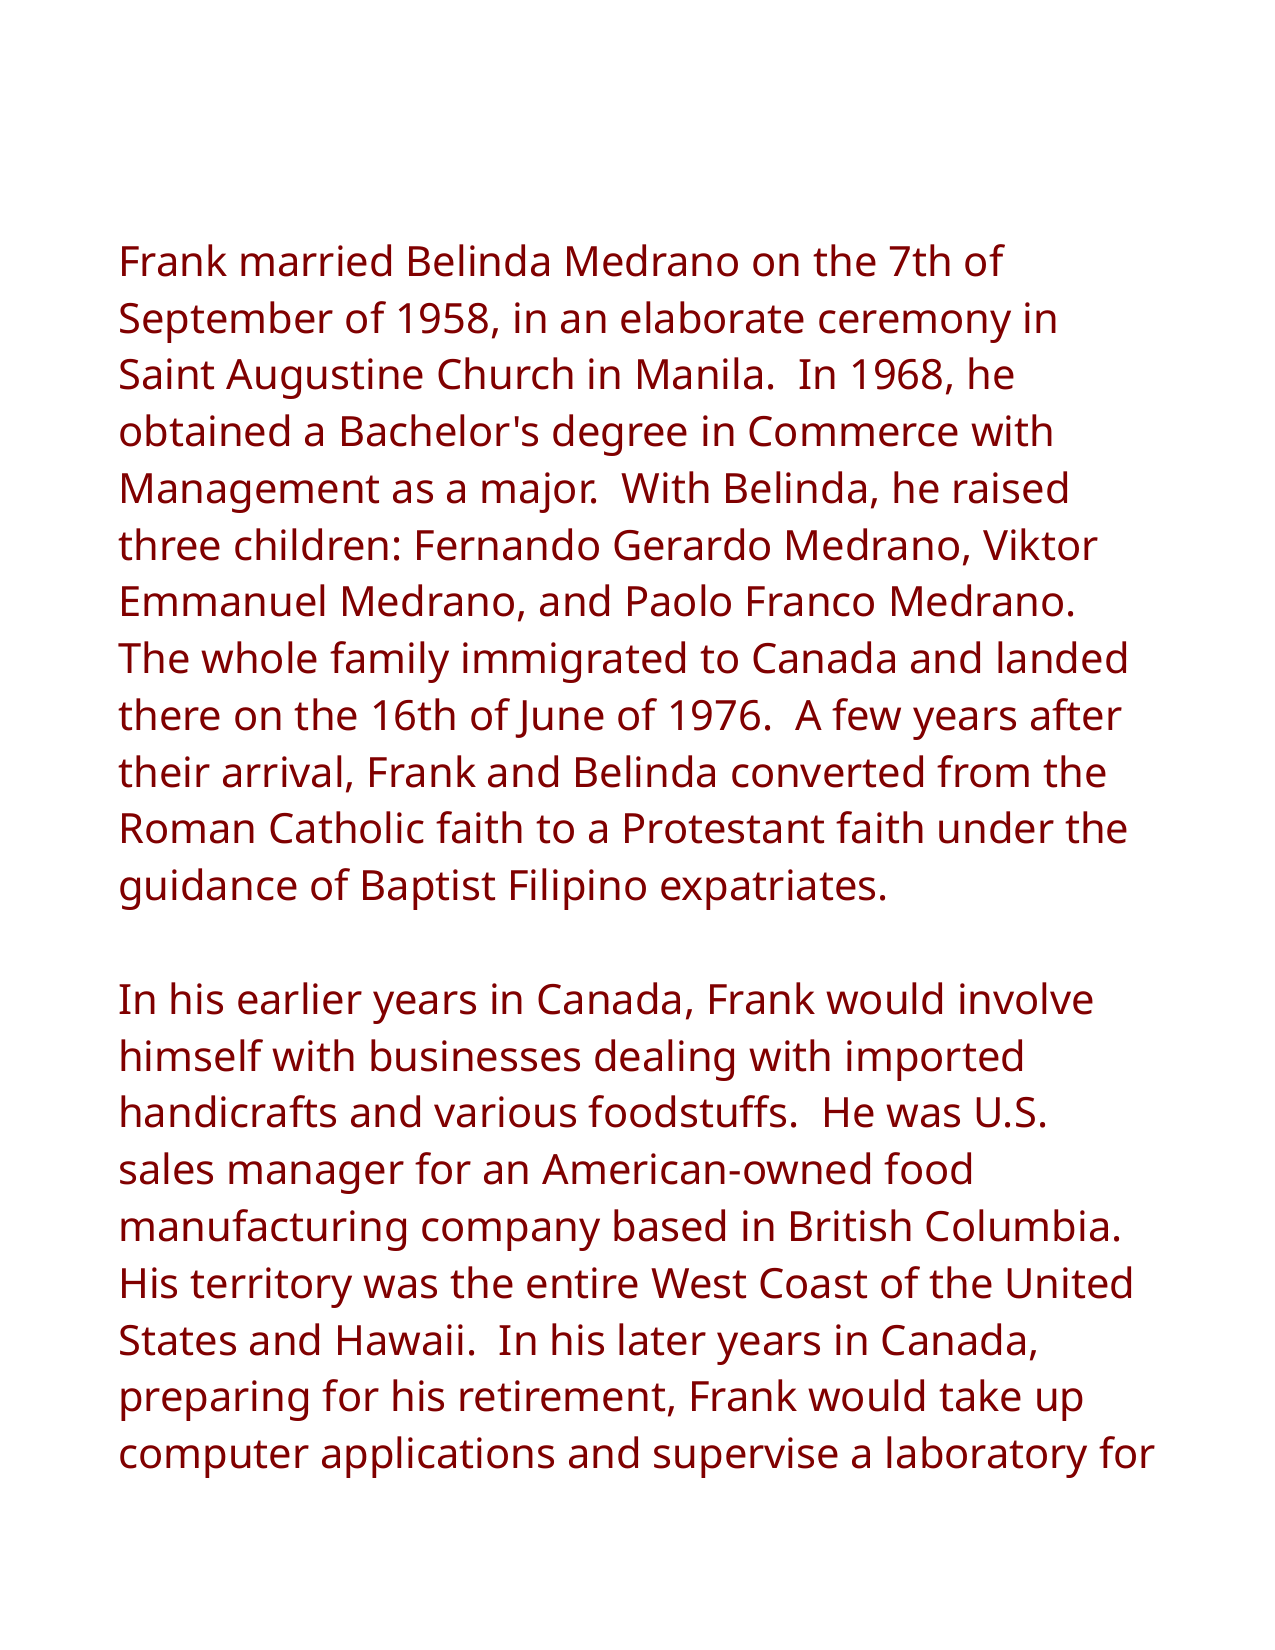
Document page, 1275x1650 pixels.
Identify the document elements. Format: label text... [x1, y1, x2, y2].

text Frank married Belinda Medrano on the 7th of September of 1958, in an elaborate ceremony in Saint Augustine Church in Manila. In 1968, he obtained a Bachelor's degree in Commerce with Management as a major. With Belinda, he raised three children: Fernando Gerardo Medrano, Viktor Emmanuel Medrano, and Paolo Franco Medrano. The whole family immigrated to Canada and landed there on the 16th of June of 1976. A few years after their arrival, Frank and Belinda converted from the Roman Catholic faith to a Protestant faith under the guidance of Baptist Filipino expatriates. [118, 232, 1157, 913]
text In his earlier years in Canada, Frank would involve himself with businesses dealing with imported handicrafts and various foodstuffs. He was U.S. sales manager for an American-owned food manufacturing company based in British Columbia. His territory was the entire West Coast of the United States and Hawaii. In his later years in Canada, preparing for his retirement, Frank would take up computer applications and supervise a laboratory for [118, 970, 1157, 1481]
